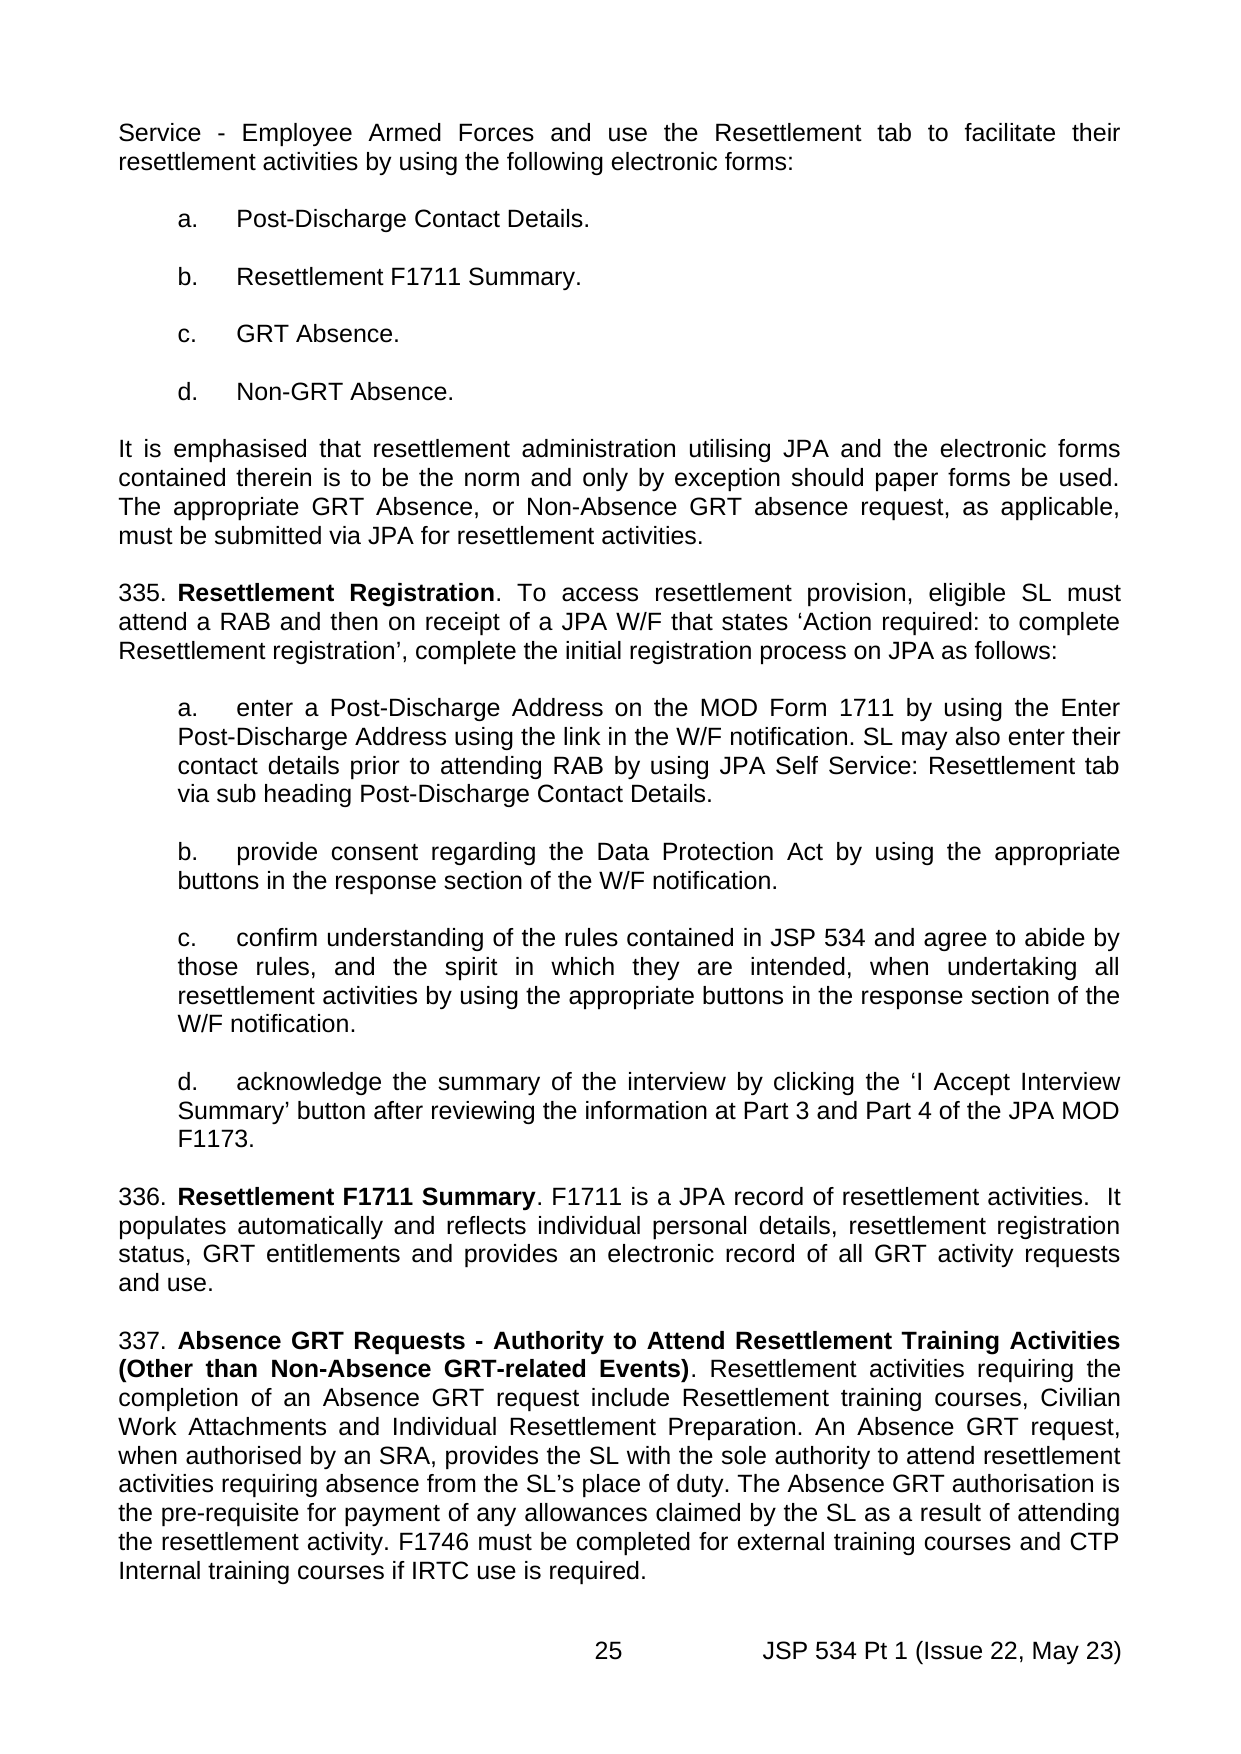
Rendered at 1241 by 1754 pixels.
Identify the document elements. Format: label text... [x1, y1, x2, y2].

list Service - Employee Armed Forces and use the Resettlement tab to facilitate their resettlement activities by using the following electronic forms: [118, 118, 1122, 176]
list Non-GRT Absence. [177, 377, 1122, 406]
list Resettlement Registration. To access resettlement provision, eligible SL must attend a RAB and then on receipt of a JPA W/F that states ‘Action required: to complete Resettlement registration’, complete the initial registration process on JPA as follows: [118, 578, 1122, 664]
text d. acknowledge the summary of the interview by clicking the ‘I Accept Interview Summary’ button after reviewing the information at Part 3 and Part 4 of the JPA MOD F1173. [177, 1067, 1122, 1153]
list Post-Discharge Contact Details. [177, 204, 1122, 233]
text a. enter a Post-Discharge Address on the MOD Form 1711 by using the Enter Post-Discharge Address using the link in the W/F notification. SL may also enter their contact details prior to attending RAB by using JPA Self Service: Resettlement tab via sub heading Post-Discharge Contact Details. [177, 693, 1122, 808]
list Absence GRT Requests - Authority to Attend Resettlement Training Activities (Other than Non-Absence GRT-related Events). Resettlement activities requiring the completion of an Absence GRT request include Resettlement training courses, Civilian Work Attachments and Individual Resettlement Preparation. An Absence GRT request, when authorised by an SRA, provides the SL with the sole authority to attend resettlement activities requiring absence from the SL’s place of duty. The Absence GRT authorisation is the pre-requisite for payment of any allowances claimed by the SL as a result of attending the resettlement activity. F1746 must be completed for external training courses and CTP Internal training courses if IRTC use is required. [118, 1326, 1122, 1584]
text b. provide consent regarding the Data Protection Act by using the appropriate buttons in the response section of the W/F notification. [177, 837, 1122, 894]
list Resettlement F1711 Summary. [177, 262, 1122, 291]
list Resettlement F1711 Summary. F1711 is a JPA record of resettlement activities. It populates automatically and reflects individual personal details, resettlement registration status, GRT entitlements and provides an electronic record of all GRT activity requests and use. [118, 1182, 1122, 1297]
list GRT Absence. [177, 319, 1122, 348]
text c. confirm understanding of the rules contained in JSP 534 and agree to abide by those rules, and the spirit in which they are intended, when undertaking all resettlement activities by using the appropriate buttons in the response section of the W/F notification. [177, 923, 1122, 1038]
text It is emphasised that resettlement administration utilising JPA and the electronic forms contained therein is to be the norm and only by exception should paper forms be used. The appropriate GRT Absence, or Non-Absence GRT absence request, as applicable, must be submitted via JPA for resettlement activities. [118, 434, 1122, 549]
